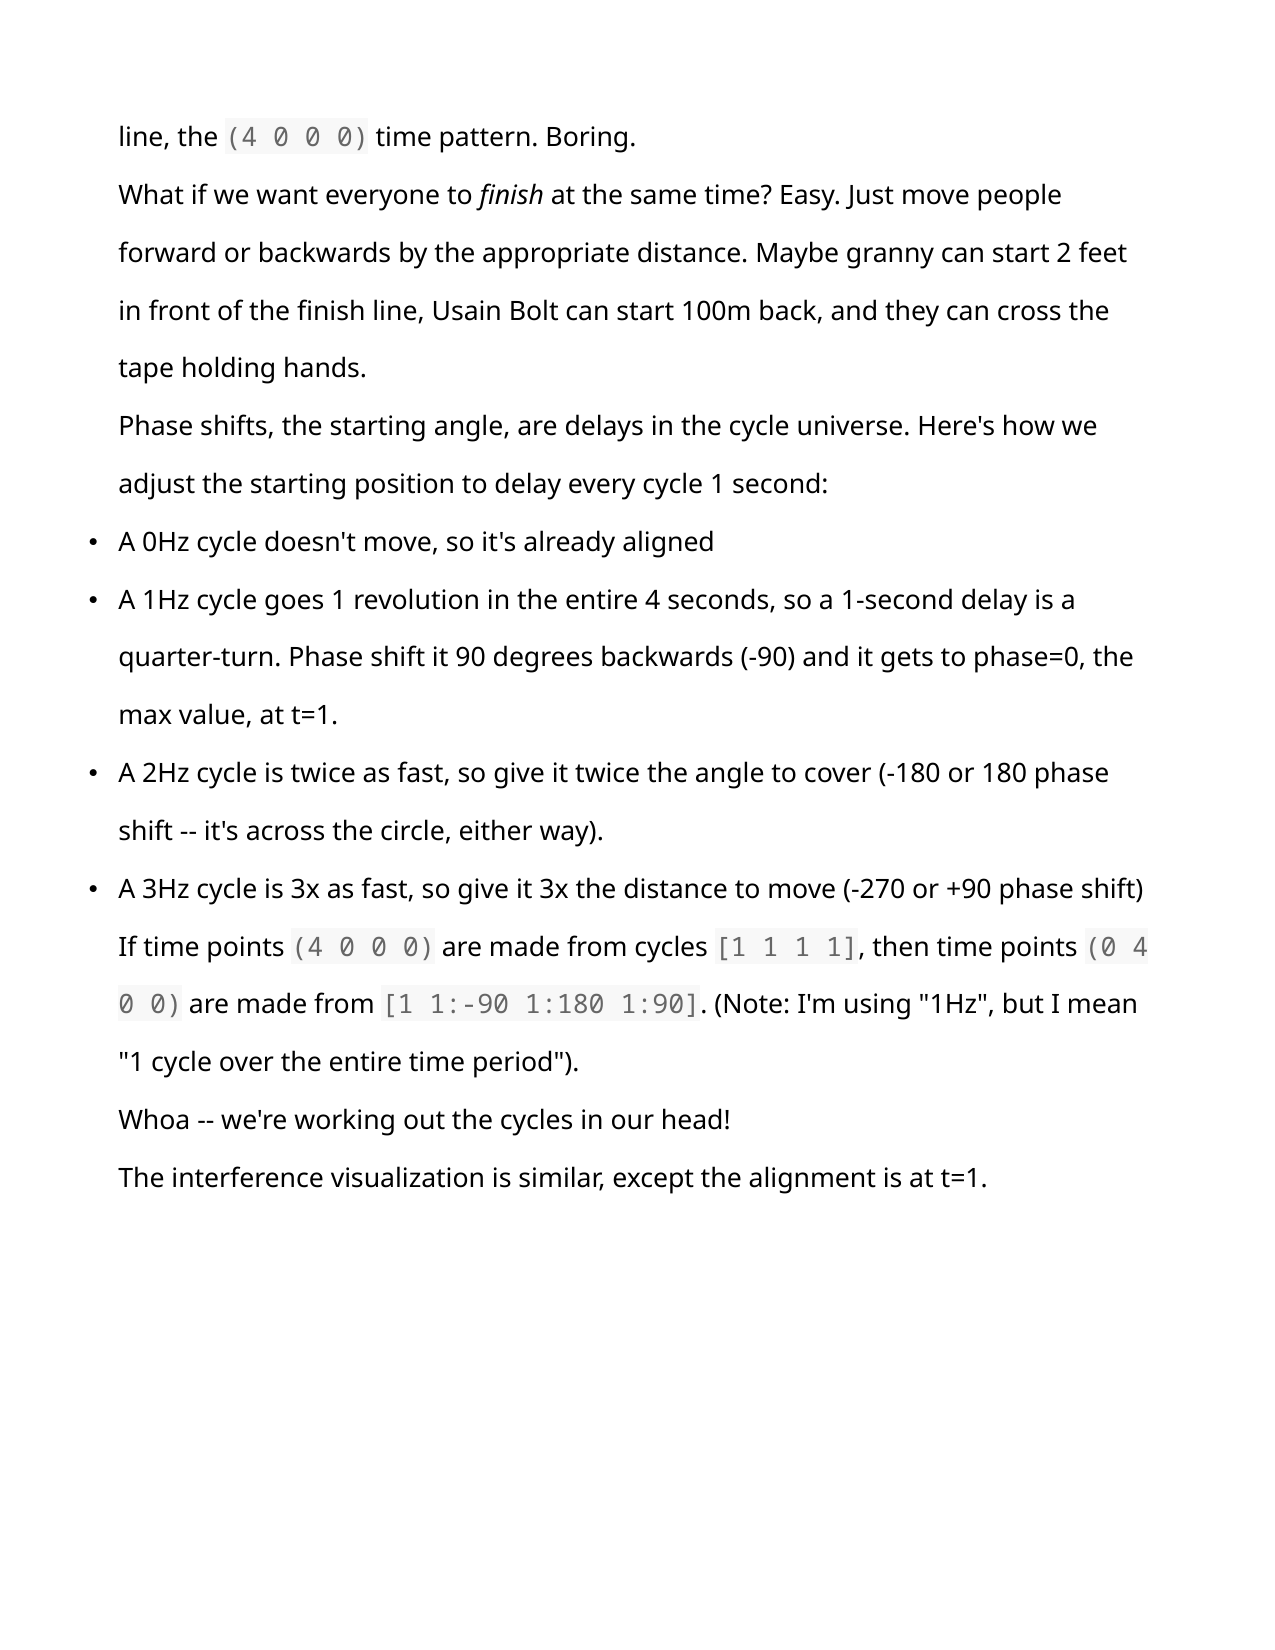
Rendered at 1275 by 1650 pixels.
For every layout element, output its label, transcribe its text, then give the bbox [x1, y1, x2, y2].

list A 3Hz cycle is 3x as fast, so give it 3x the distance to move (-270 or +90 phase shift) [118, 870, 1157, 906]
list A 0Hz cycle doesn't move, so it's already aligned [118, 523, 1157, 559]
text line, the (4 0 0 0) time pattern. Boring. [118, 118, 1157, 154]
text Whoa -- we're working out the cycles in our head! [118, 1101, 1157, 1137]
text Phase shifts, the starting angle, are delays in the cycle universe. Here's how we adjust the starting position to delay every cycle 1 second: [118, 407, 1157, 501]
text What if we want everyone to finish at the same time? Easy. Just move people forward or backwards by the appropriate distance. Maybe granny can start 2 feet in front of the finish line, Usain Bolt can start 100m back, and they can cross the tape holding hands. [118, 176, 1157, 386]
list A 1Hz cycle goes 1 revolution in the entire 4 seconds, so a 1-second delay is a quarter-turn. Phase shift it 90 degrees backwards (-90) and it gets to phase=0, the max value, at t=1. [118, 581, 1157, 732]
list A 2Hz cycle is twice as fast, so give it twice the angle to cover (-180 or 180 phase shift -- it's across the circle, either way). [118, 754, 1157, 848]
text The interference visualization is similar, except the alignment is at t=1. [118, 1159, 1157, 1195]
text If time points (4 0 0 0) are made from cycles [1 1 1 1], then time points (0 4 0 0) are made from [1 1:-90 1:180 1:90]. (Note: I'm using "1Hz", but I mean "1 cycle over the entire time period"). [118, 927, 1157, 1079]
